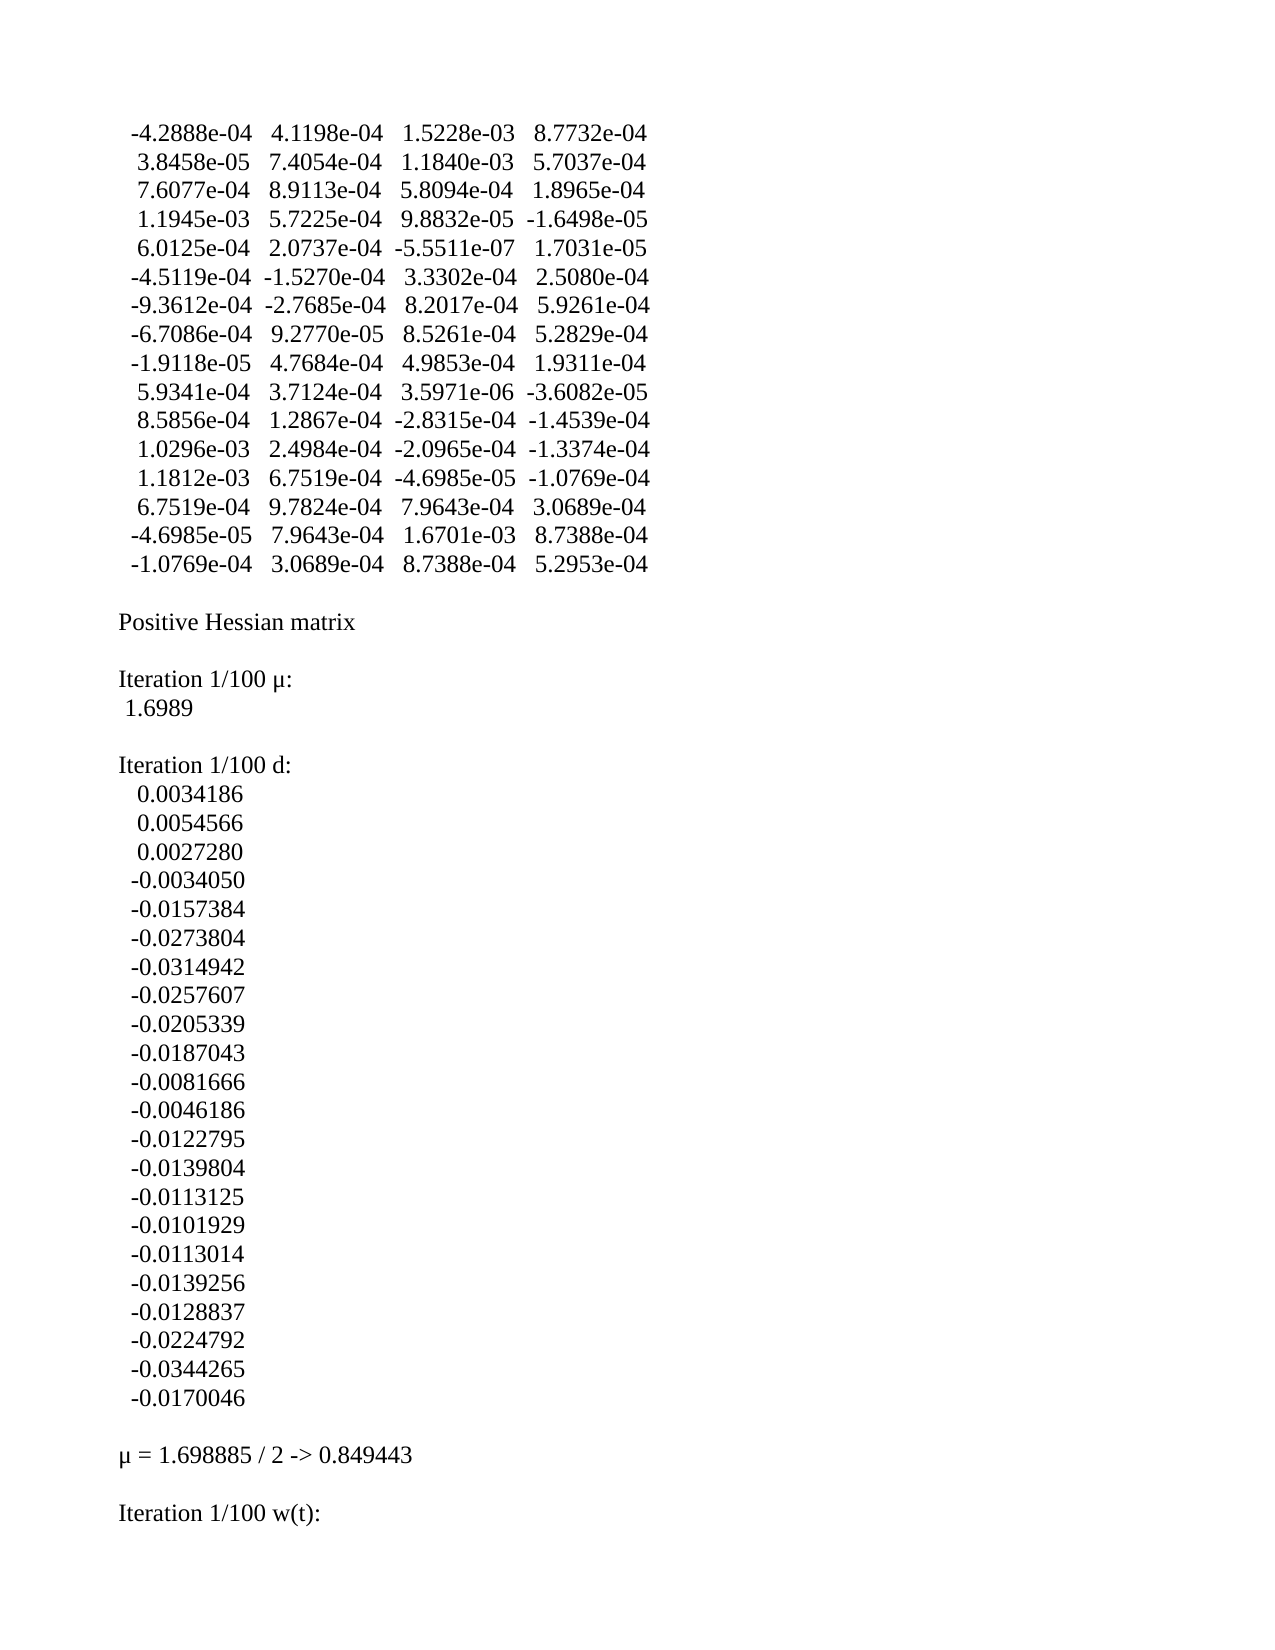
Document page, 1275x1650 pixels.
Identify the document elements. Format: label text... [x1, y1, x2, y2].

text Positive Hessian matrix [118, 607, 1157, 636]
text 0.0054566 [118, 808, 1157, 837]
text Iteration 1/100 w(t): [118, 1498, 1157, 1527]
text -0.0224792 [118, 1326, 1157, 1354]
text 1.0296e-03 2.4984e-04 -2.0965e-04 -1.3374e-04 [118, 434, 1157, 463]
text -0.0314942 [118, 952, 1157, 981]
text -0.0128837 [118, 1297, 1157, 1326]
text -0.0113125 [118, 1182, 1157, 1211]
text 1.1812e-03 6.7519e-04 -4.6985e-05 -1.0769e-04 [118, 463, 1157, 492]
text 6.0125e-04 2.0737e-04 -5.5511e-07 1.7031e-05 [118, 233, 1157, 262]
text -9.3612e-04 -2.7685e-04 8.2017e-04 5.9261e-04 [118, 291, 1157, 319]
text -0.0113014 [118, 1239, 1157, 1268]
text -0.0139804 [118, 1153, 1157, 1182]
text -0.0187043 [118, 1038, 1157, 1067]
text -4.6985e-05 7.9643e-04 1.6701e-03 8.7388e-04 [118, 521, 1157, 549]
text -6.7086e-04 9.2770e-05 8.5261e-04 5.2829e-04 [118, 319, 1157, 348]
text -4.5119e-04 -1.5270e-04 3.3302e-04 2.5080e-04 [118, 262, 1157, 291]
text Iteration 1/100 d: [118, 751, 1157, 779]
text -0.0101929 [118, 1211, 1157, 1239]
text 1.6989 [118, 693, 1157, 722]
text 6.7519e-04 9.7824e-04 7.9643e-04 3.0689e-04 [118, 492, 1157, 521]
text 5.9341e-04 3.7124e-04 3.5971e-06 -3.6082e-05 [118, 377, 1157, 406]
text -0.0081666 [118, 1067, 1157, 1096]
text -0.0170046 [118, 1383, 1157, 1412]
text Iteration 1/100 μ: [118, 664, 1157, 693]
text -0.0139256 [118, 1268, 1157, 1297]
text -0.0273804 [118, 923, 1157, 952]
text 1.1945e-03 5.7225e-04 9.8832e-05 -1.6498e-05 [118, 204, 1157, 233]
text μ = 1.698885 / 2 -> 0.849443 [118, 1441, 1157, 1469]
text -1.9118e-05 4.7684e-04 4.9853e-04 1.9311e-04 [118, 348, 1157, 377]
text -0.0046186 [118, 1096, 1157, 1124]
text -0.0034050 [118, 866, 1157, 894]
text 0.0027280 [118, 837, 1157, 866]
text -0.0157384 [118, 894, 1157, 923]
text -0.0344265 [118, 1354, 1157, 1383]
text -0.0257607 [118, 981, 1157, 1009]
text 7.6077e-04 8.9113e-04 5.8094e-04 1.8965e-04 [118, 176, 1157, 204]
text 8.5856e-04 1.2867e-04 -2.8315e-04 -1.4539e-04 [118, 406, 1157, 434]
text 0.0034186 [118, 779, 1157, 808]
text -0.0205339 [118, 1009, 1157, 1038]
text -0.0122795 [118, 1124, 1157, 1153]
text -4.2888e-04 4.1198e-04 1.5228e-03 8.7732e-04 [118, 118, 1157, 147]
text -1.0769e-04 3.0689e-04 8.7388e-04 5.2953e-04 [118, 549, 1157, 578]
text 3.8458e-05 7.4054e-04 1.1840e-03 5.7037e-04 [118, 147, 1157, 176]
